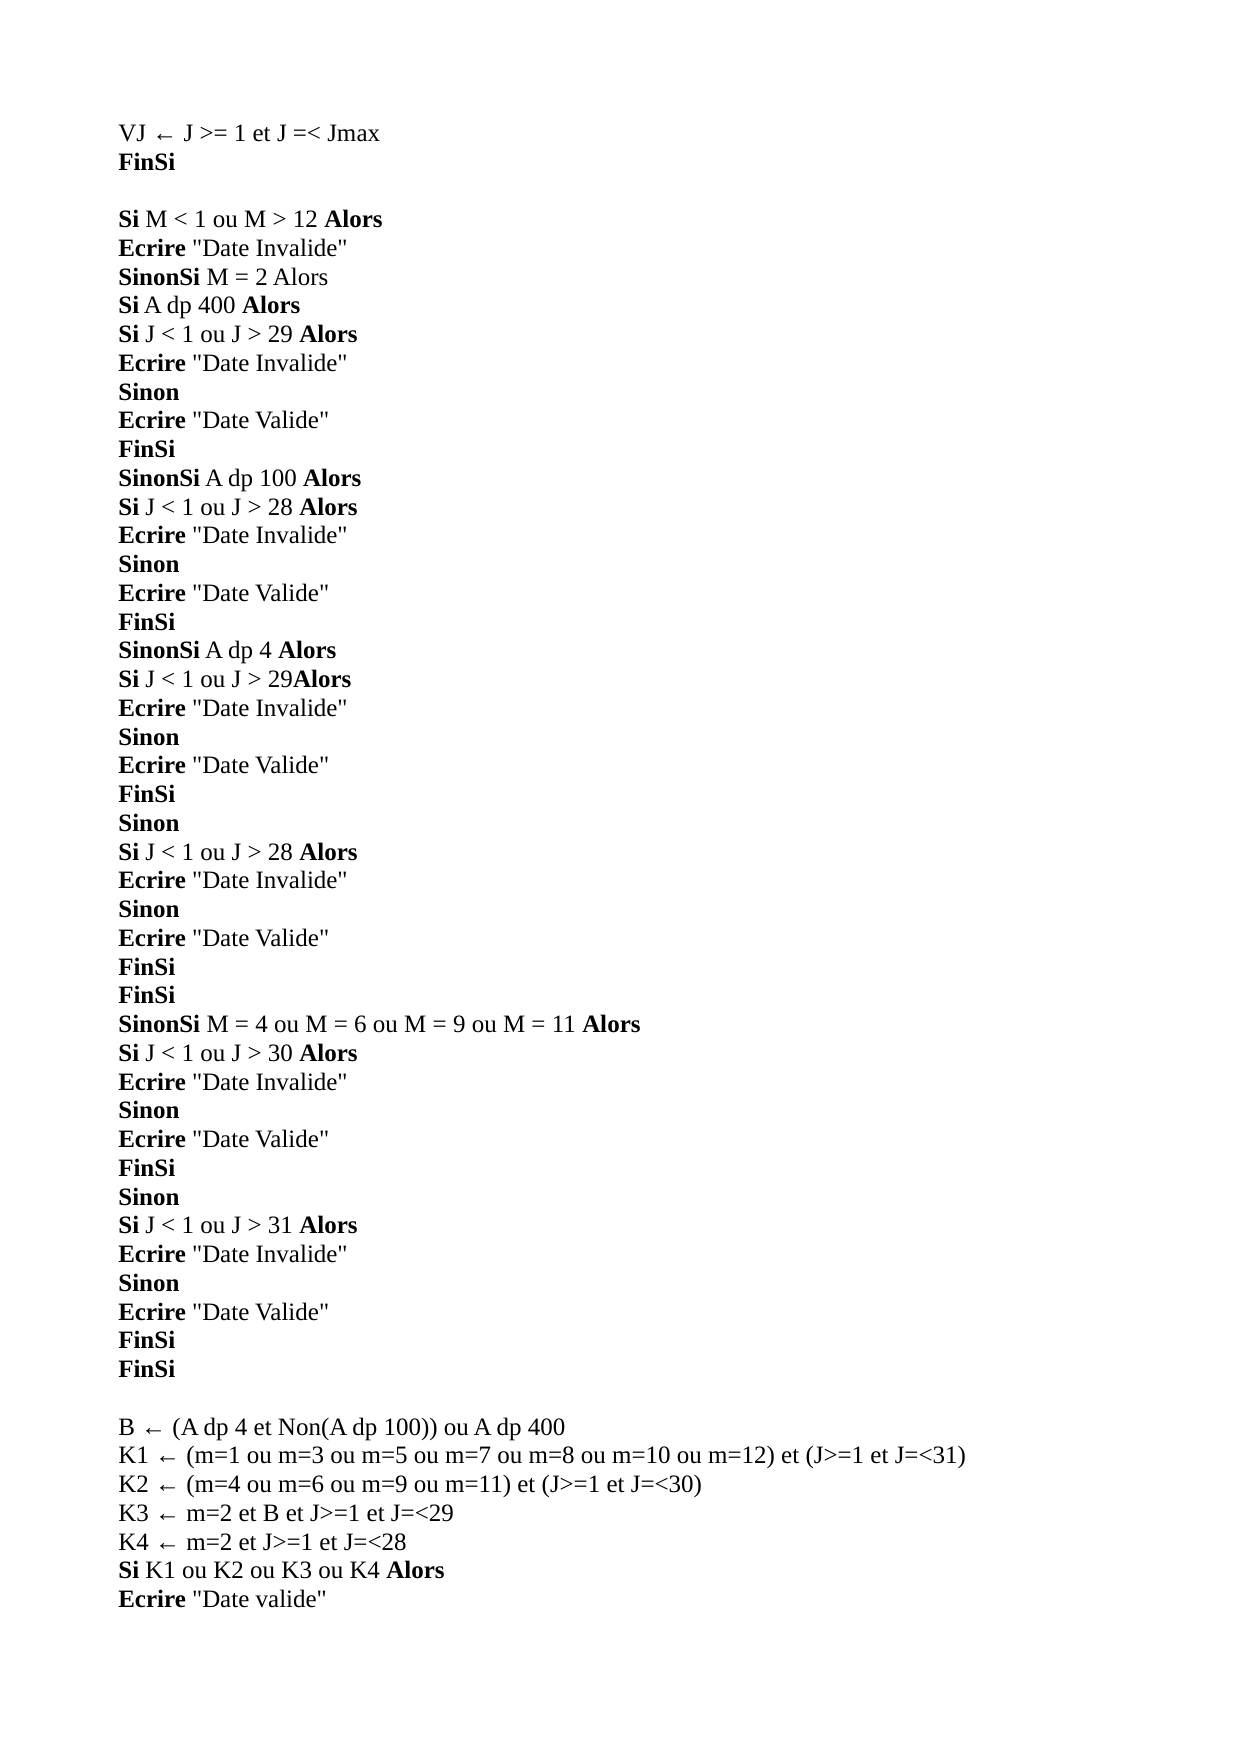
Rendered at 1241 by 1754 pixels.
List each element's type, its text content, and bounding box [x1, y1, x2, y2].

text VJ ← J >= 1 et J =< Jmax FinSi [118, 118, 1122, 176]
text B ← (A dp 4 et Non(A dp 100)) ou A dp 400 K1 ← (m=1 ou m=3 ou m=5 ou m=7 ou m=8 ou m=10 ou m=12) et (J>=1 et J=<31) K2 ← (m=4 ou m=6 ou m=9 ou m=11) et (J>=1 et J=<30) K3 ← m=2 et B et J>=1 et J=<29 K4 ← m=2 et J>=1 et J=<28 Si K1 ou K2 ou K3 ou K4 Alors Ecrire "Date valide" [118, 1412, 1122, 1613]
text Si M < 1 ou M > 12 Alors Ecrire "Date Invalide" SinonSi M = 2 Alors Si A dp 400 Alors Si J < 1 ou J > 29 Alors Ecrire "Date Invalide" Sinon Ecrire "Date Valide" FinSi [118, 204, 1122, 463]
text Si J < 1 ou J > 30 Alors Ecrire "Date Invalide" Sinon Ecrire "Date Valide" FinSi Sinon Si J < 1 ou J > 31 Alors Ecrire "Date Invalide" Sinon Ecrire "Date Valide" FinSi FinSi [118, 1038, 1122, 1383]
text Sinon Ecrire "Date Valide" FinSi Sinon Si J < 1 ou J > 28 Alors Ecrire "Date Invalide" Sinon Ecrire "Date Valide" FinSi FinSi SinonSi M = 4 ou M = 6 ou M = 9 ou M = 11 Alors [118, 722, 1122, 1038]
text SinonSi A dp 100 Alors Si J < 1 ou J > 28 Alors Ecrire "Date Invalide" Sinon Ecrire "Date Valide" FinSi SinonSi A dp 4 Alors Si J < 1 ou J > 29Alors Ecrire "Date Invalide" [118, 463, 1122, 722]
